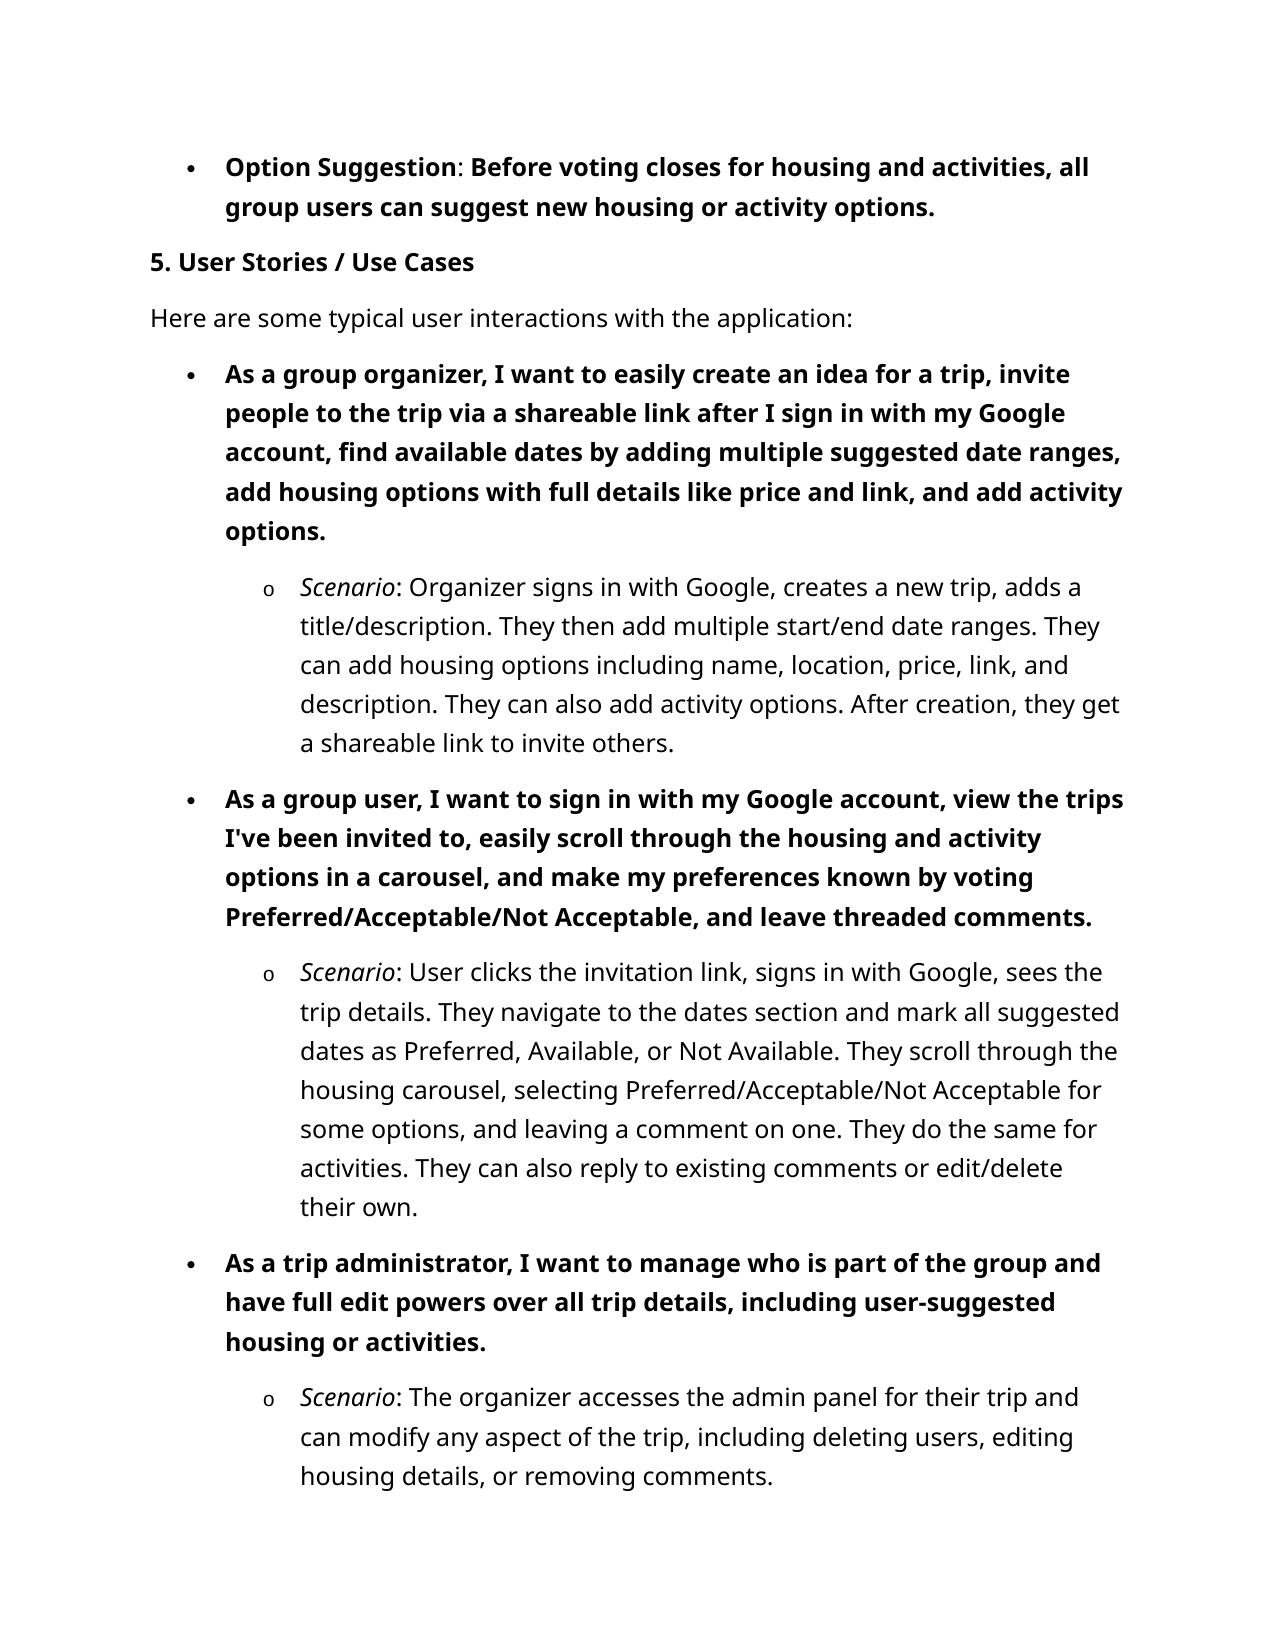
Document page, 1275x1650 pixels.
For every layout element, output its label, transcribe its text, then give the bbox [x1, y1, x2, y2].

list Scenario: Organizer signs in with Google, creates a new trip, adds a title/description. They then add multiple start/end date ranges. They can add housing options including name, location, price, link, and description. They can also add activity options. After creation, they get a shareable link to invite others. [262, 569, 1125, 760]
list Option Suggestion: Before voting closes for housing and activities, all group users can suggest new housing or activity options. [187, 150, 1125, 223]
text 5. User Stories / Use Cases [150, 245, 1125, 279]
list As a group user, I want to sign in with my Google account, view the trips I've been invited to, easily scroll through the housing and activity options in a carousel, and make my preferences known by voting Preferred/Acceptable/Not Acceptable, and leave threaded comments. [187, 782, 1125, 933]
list As a group organizer, I want to easily create an idea for a trip, invite people to the trip via a shareable link after I sign in with my Google account, find available dates by adding multiple suggested date ranges, add housing options with full details like price and link, and add activity options. [187, 357, 1125, 547]
text Here are some typical user interactions with the application: [150, 301, 1125, 335]
list Scenario: The organizer accesses the admin panel for their trip and can modify any aspect of the trip, including deleting users, editing housing details, or removing comments. [262, 1380, 1125, 1492]
list As a trip administrator, I want to manage who is part of the group and have full edit powers over all trip details, including user-suggested housing or activities. [187, 1246, 1125, 1358]
list Scenario: User clicks the invitation link, signs in with Google, sees the trip details. They navigate to the dates section and mark all suggested dates as Preferred, Available, or Not Available. They scroll through the housing carousel, selecting Preferred/Acceptable/Not Acceptable for some options, and leaving a comment on one. They do the same for activities. They can also reply to existing comments or edit/delete their own. [262, 955, 1125, 1224]
